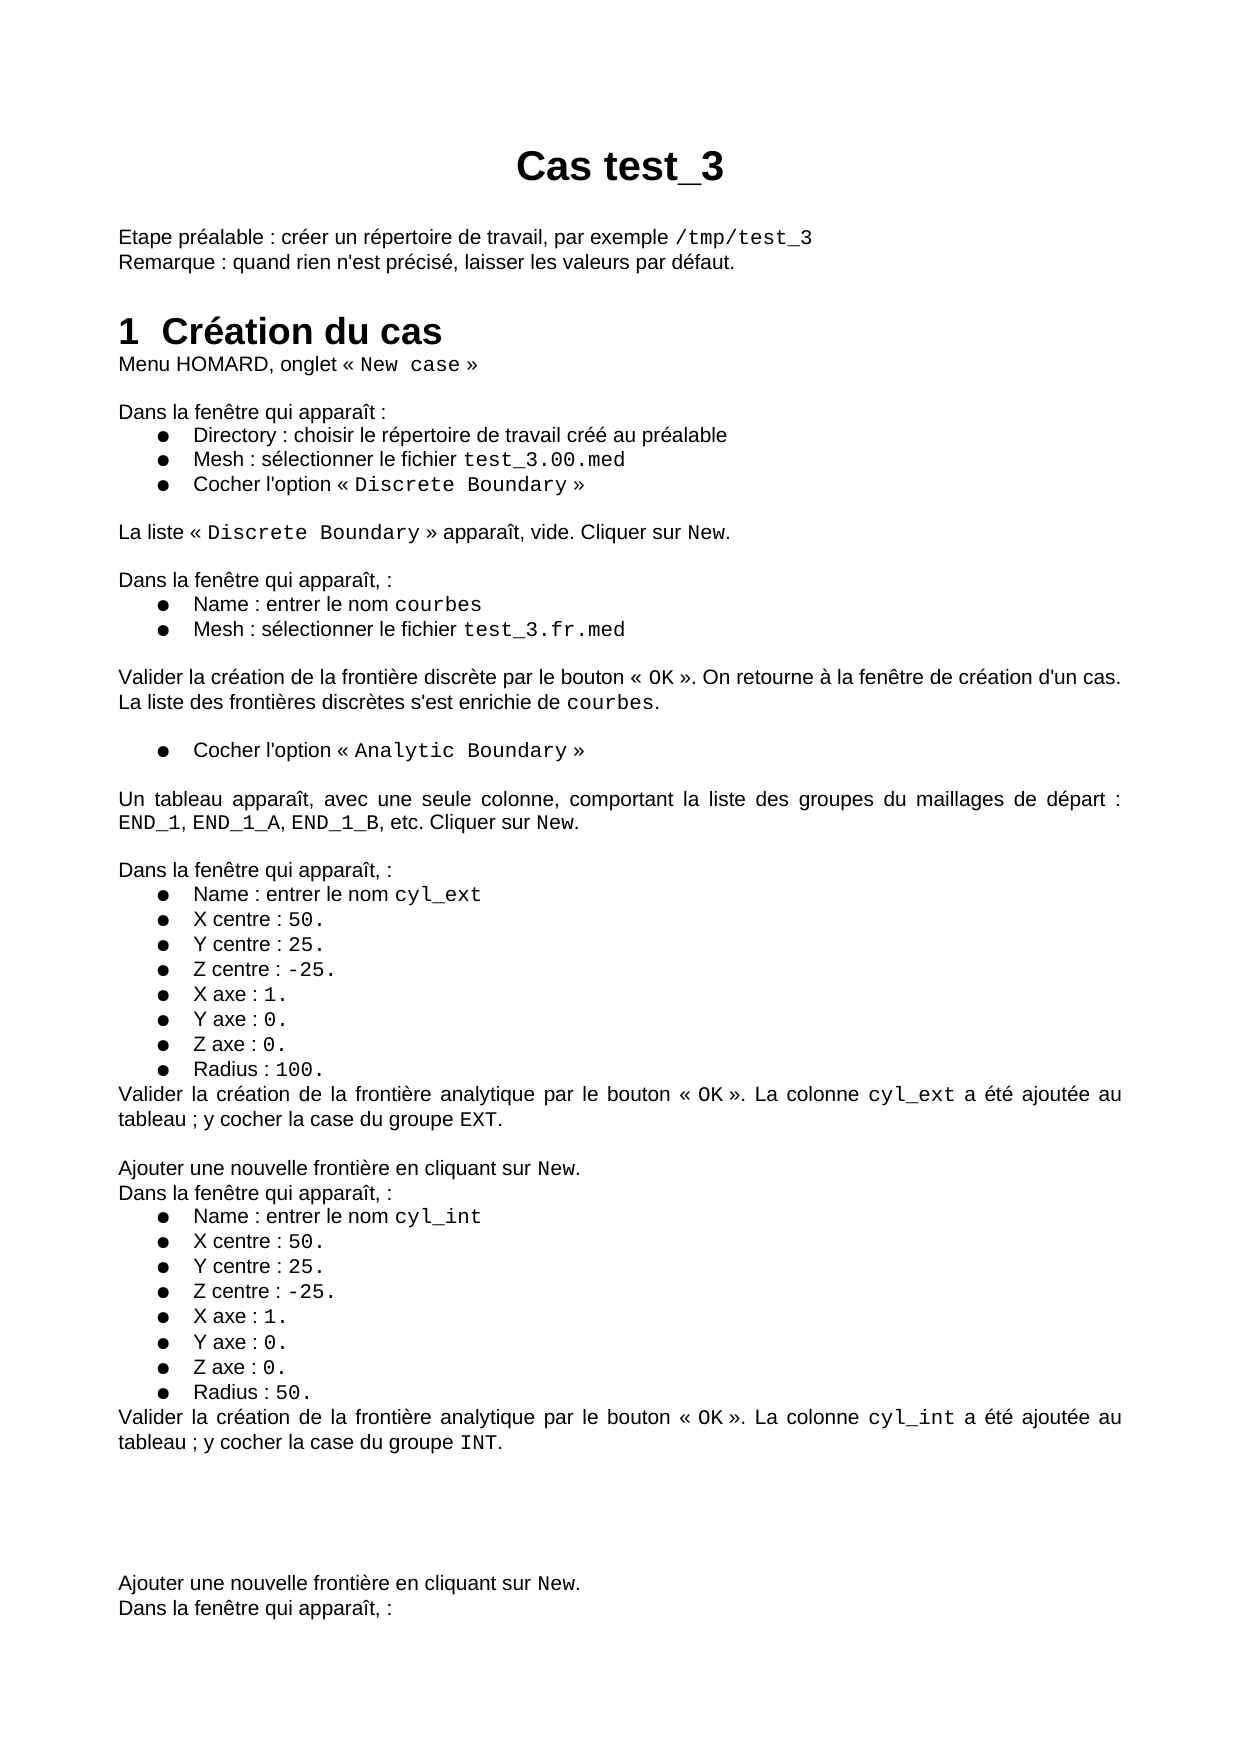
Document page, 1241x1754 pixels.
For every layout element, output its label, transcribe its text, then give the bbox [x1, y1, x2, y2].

list Z centre : -25. [156, 1280, 1122, 1305]
text Un tableau apparaît, avec une seule colonne, comportant la liste des groupes du maillages de départ : END_1, END_1_A, END_1_B, etc. Cliquer sur New. [118, 787, 1122, 836]
subtitle Cas test_3 [118, 143, 1122, 190]
list Y axe : 0. [156, 1330, 1122, 1355]
text Dans la fenêtre qui apparaît, : [118, 1181, 1122, 1205]
text Dans la fenêtre qui apparaît, : [118, 859, 1122, 882]
list X centre : 50. [156, 1230, 1122, 1255]
text Dans la fenêtre qui apparaît, : [118, 1597, 1122, 1620]
list Radius : 100. [156, 1058, 1122, 1083]
list Z centre : -25. [156, 957, 1122, 982]
text Valider la création de la frontière analytique par le bouton « OK ». La colonne cyl_ext a été ajoutée au tableau ; y cocher la case du groupe EXT. [118, 1083, 1122, 1133]
list Name : entrer le nom courbes [156, 592, 1122, 617]
list Z axe : 0. [156, 1033, 1122, 1058]
list X axe : 1. [156, 982, 1122, 1008]
text Dans la fenêtre qui apparaît : [118, 401, 1122, 424]
text Valider la création de la frontière discrète par le bouton « OK ». On retourne à la fenêtre de création d'un cas. La liste des frontières discrètes s'est enrichie de courbes. [118, 666, 1122, 716]
list Y centre : 25. [156, 932, 1122, 957]
list X centre : 50. [156, 907, 1122, 932]
subtitle Création du cas [118, 310, 1122, 352]
list Mesh : sélectionner le fichier test_3.00.med [156, 447, 1122, 472]
text Menu HOMARD, onglet « New case » [118, 352, 1122, 377]
text Ajouter une nouvelle frontière en cliquant sur New. [118, 1156, 1122, 1181]
text Dans la fenêtre qui apparaît, : [118, 569, 1122, 592]
list Mesh : sélectionner le fichier test_3.fr.med [156, 617, 1122, 642]
text La liste « Discrete Boundary » apparaît, vide. Cliquer sur New. [118, 521, 1122, 546]
list Y axe : 0. [156, 1008, 1122, 1033]
list Name : entrer le nom cyl_ext [156, 882, 1122, 907]
list Directory : choisir le répertoire de travail créé au préalable [156, 424, 1122, 447]
list Radius : 50. [156, 1380, 1122, 1406]
text Remarque : quand rien n'est précisé, laisser les valeurs par défaut. [118, 251, 1122, 274]
list Cocher l'option « Discrete Boundary » [156, 472, 1122, 497]
list X axe : 1. [156, 1305, 1122, 1330]
list Z axe : 0. [156, 1355, 1122, 1380]
text Ajouter une nouvelle frontière en cliquant sur New. [118, 1572, 1122, 1597]
text Etape préalable : créer un répertoire de travail, par exemple /tmp/test_3 [118, 225, 1122, 251]
list Y centre : 25. [156, 1255, 1122, 1280]
list Name : entrer le nom cyl_int [156, 1205, 1122, 1230]
text Valider la création de la frontière analytique par le bouton « OK ». La colonne cyl_int a été ajoutée au tableau ; y cocher la case du groupe INT. [118, 1406, 1122, 1456]
list Cocher l'option « Analytic Boundary » [156, 739, 1122, 764]
